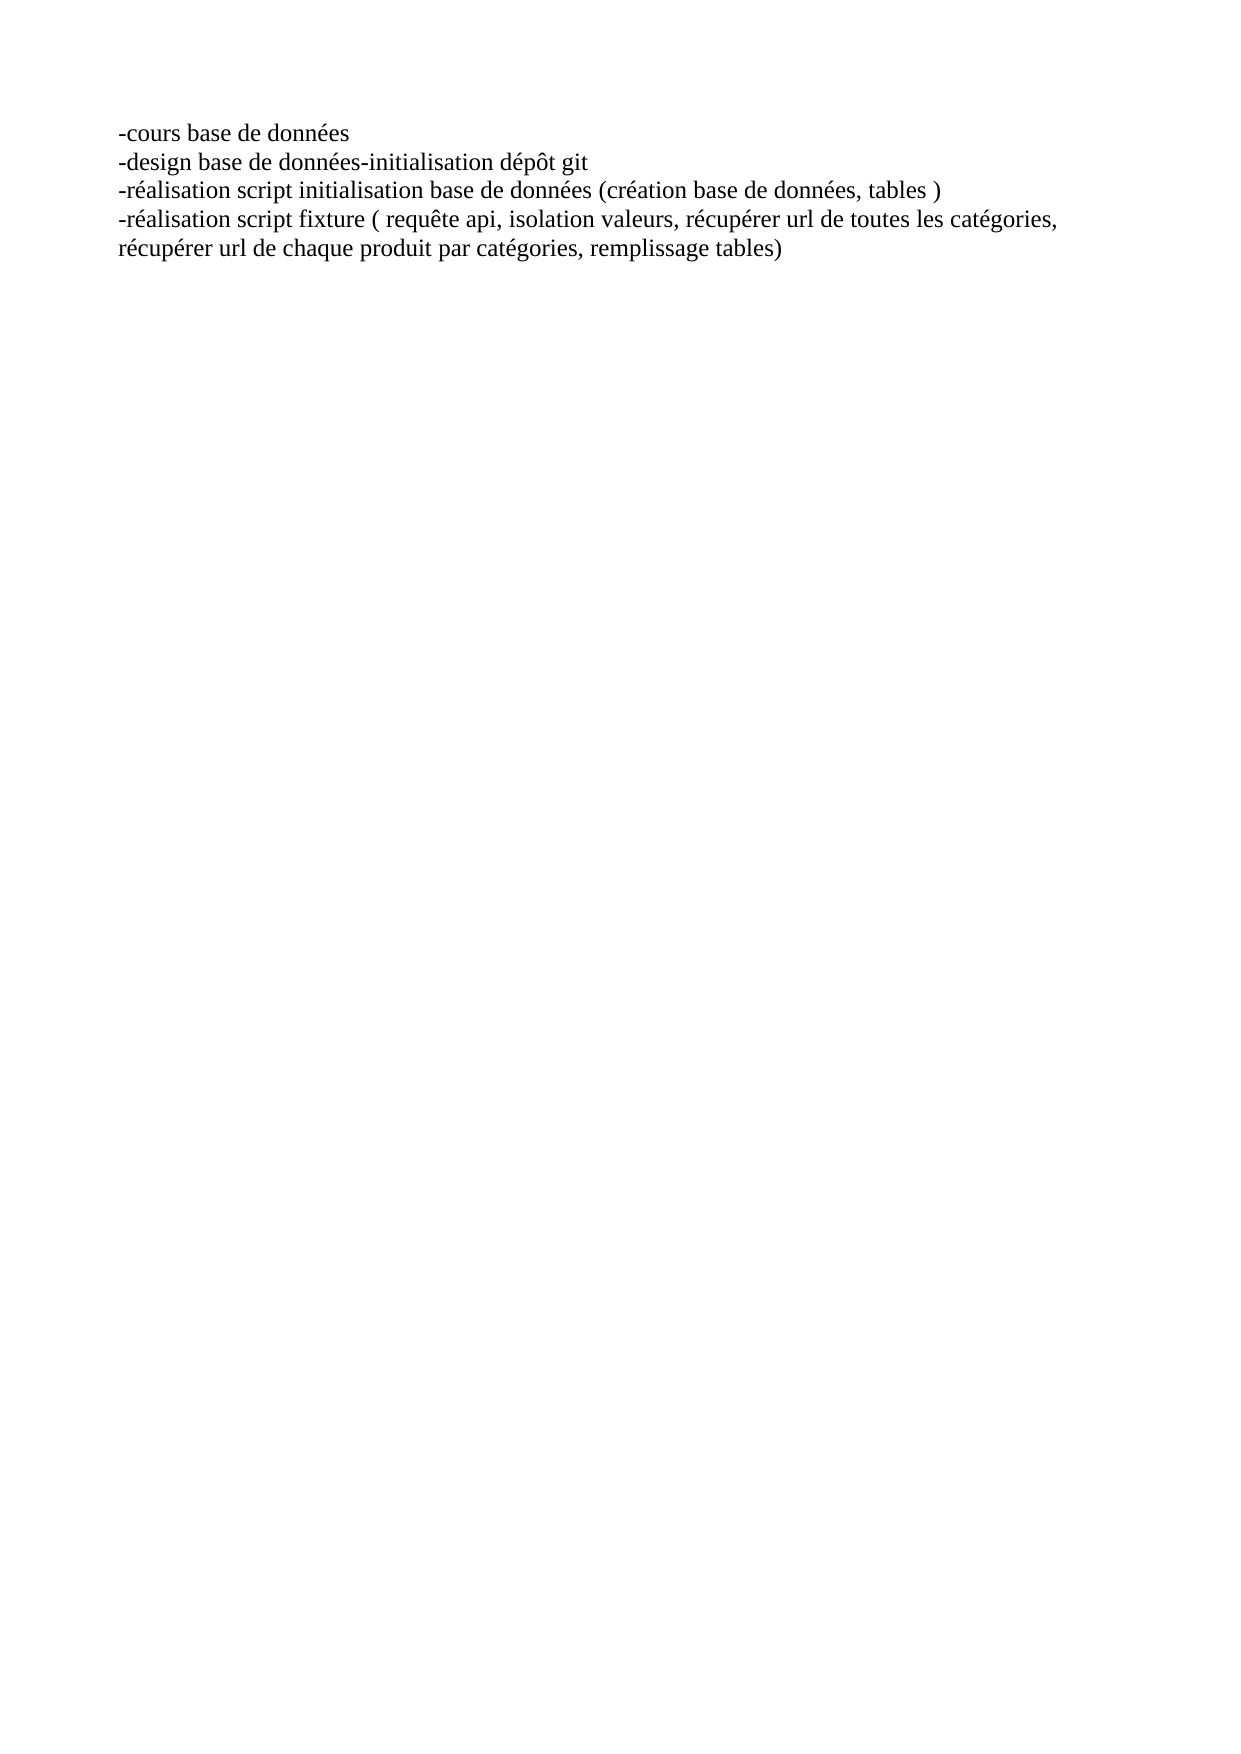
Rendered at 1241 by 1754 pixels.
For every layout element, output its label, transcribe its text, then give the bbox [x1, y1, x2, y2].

text -cours base de données [118, 118, 1122, 147]
text -réalisation script initialisation base de données (création base de données, tables ) [118, 176, 1122, 204]
text -réalisation script fixture ( requête api, isolation valeurs, récupérer url de toutes les catégories, récupérer url de chaque produit par catégories, remplissage tables) [118, 204, 1122, 262]
text -design base de données-initialisation dépôt git [118, 147, 1122, 176]
